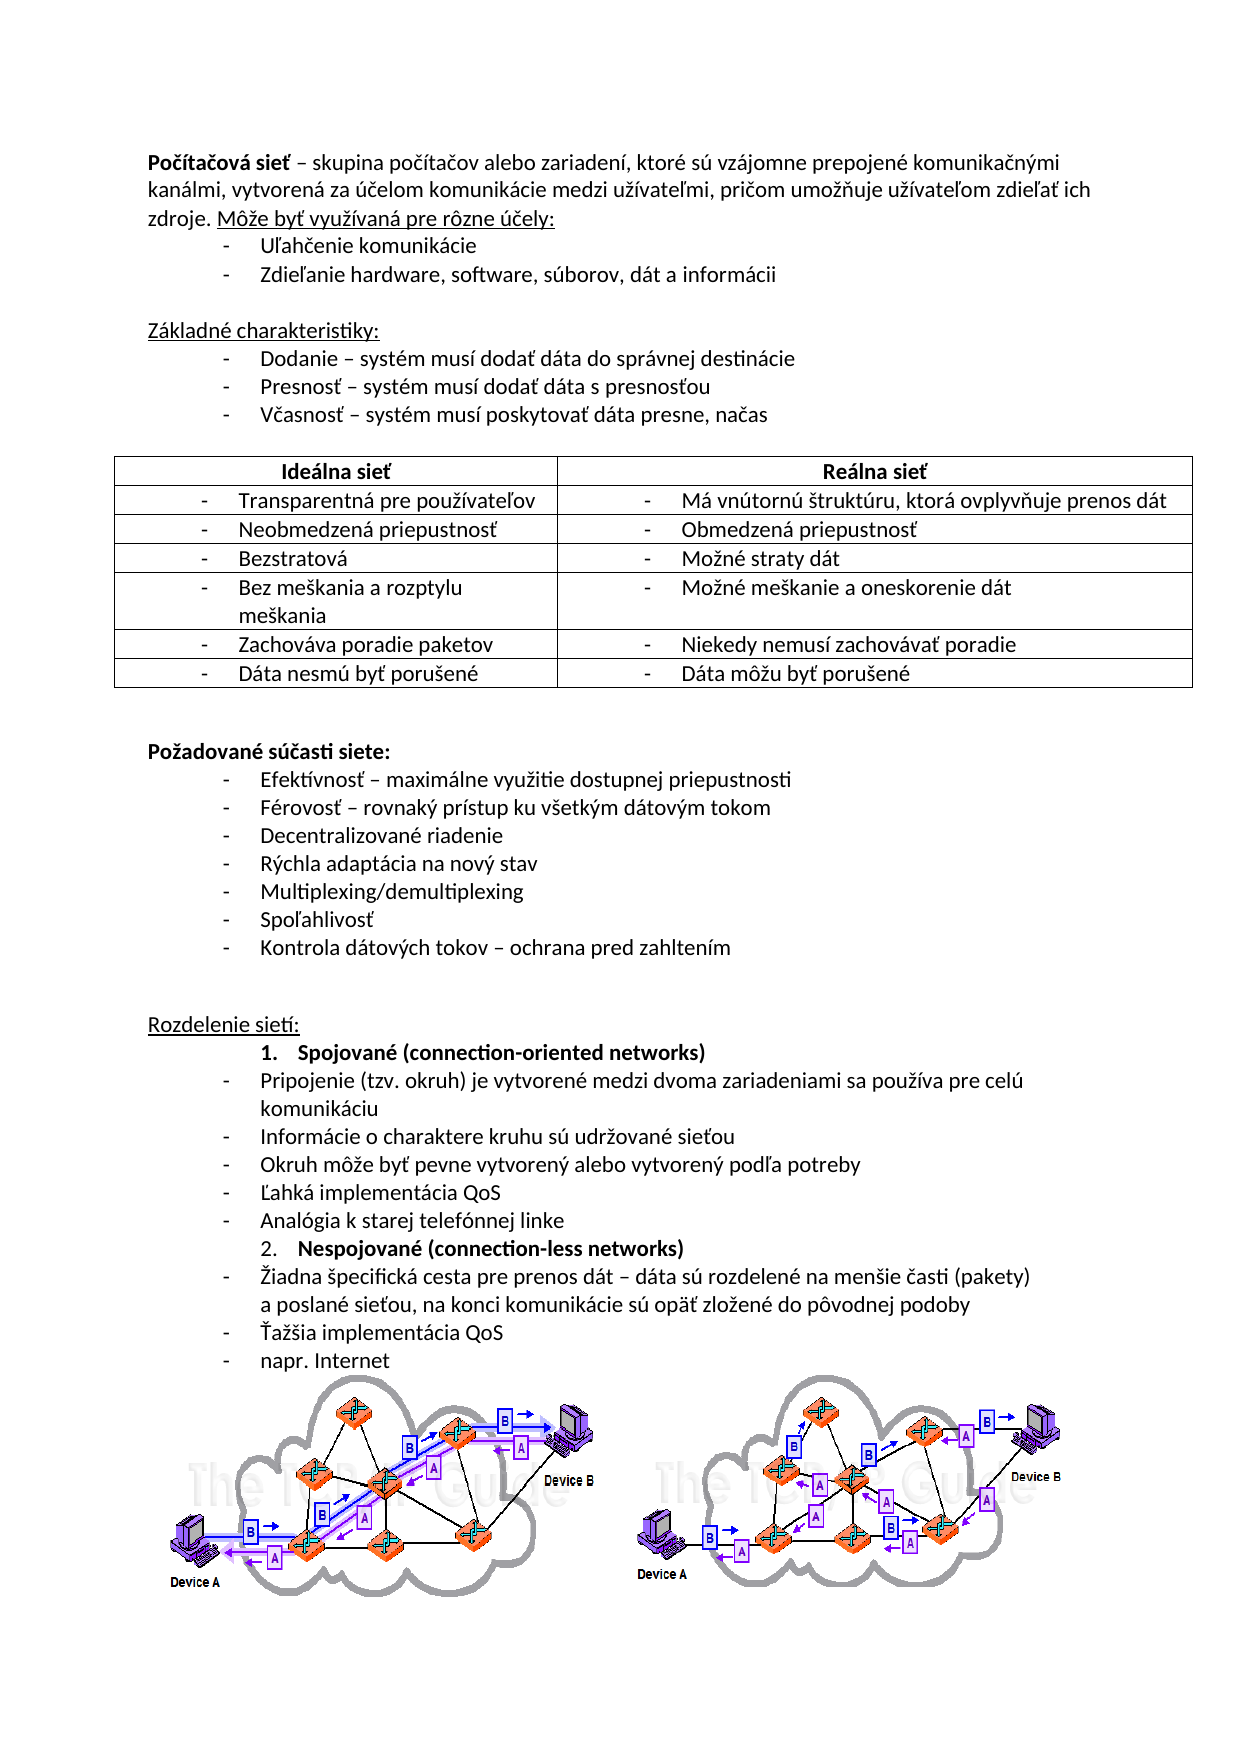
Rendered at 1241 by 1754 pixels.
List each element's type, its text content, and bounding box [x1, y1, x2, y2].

table_cell Možné straty dát [558, 544, 1192, 572]
list Žiadna špecifická cesta pre prenos dát – dáta sú rozdelené na menšie časti (pakety) a poslané sieťou, na konci komunikácie sú opäť zložené do pôvodnej podoby [223, 1262, 1093, 1318]
list Spojované (connection-oriented networks) [260, 1038, 1093, 1066]
text Základné charakteristiky: [148, 316, 1093, 344]
table_cell Dáta môžu byť porušené [558, 659, 1192, 687]
list Presnosť – systém musí dodať dáta s presnosťou [223, 372, 1093, 400]
table_cell Bez meškania a rozptylu meškania [115, 573, 557, 629]
text Požadované súčasti siete: [148, 737, 1093, 765]
list Rýchla adaptácia na nový stav [223, 849, 1093, 877]
text Rozdelenie sietí: [148, 1010, 1093, 1038]
list Nespojované (connection-less networks) [260, 1234, 1093, 1262]
list Spoľahlivosť [223, 905, 1093, 933]
list napr. Internet [223, 1346, 1093, 1374]
table_cell Možné meškanie a oneskorenie dát [558, 573, 1192, 629]
list Kontrola dátových tokov – ochrana pred zahltením [223, 933, 1093, 961]
list Ľahká implementácia QoS [223, 1178, 1093, 1206]
table_header Ideálna sieť [115, 457, 557, 485]
table_cell Bezstratová [115, 544, 557, 572]
list Efektívnosť – maximálne využitie dostupnej priepustnosti [223, 765, 1093, 793]
list Decentralizované riadenie [223, 821, 1093, 849]
list Multiplexing/demultiplexing [223, 877, 1093, 905]
list Pripojenie (tzv. okruh) je vytvorené medzi dvoma zariadeniami sa používa pre celú komunikáciu [223, 1066, 1093, 1122]
list Včasnosť – systém musí poskytovať dáta presne, načas [223, 400, 1093, 428]
list Férovosť – rovnaký prístup ku všetkým dátovým tokom [223, 793, 1093, 821]
table_cell Má vnútornú štruktúru, ktorá ovplyvňuje prenos dát [558, 486, 1192, 514]
table_cell Neobmedzená priepustnosť [115, 515, 557, 543]
table_header Reálna sieť [558, 457, 1192, 485]
table_cell Niekedy nemusí zachovávať poradie [558, 630, 1192, 658]
table_cell Transparentná pre používateľov [115, 486, 557, 514]
text Počítačová sieť – skupina počítačov alebo zariadení, ktoré sú vzájomne prepojené komunikačnými kanálmi, vytvorená za účelom komunikácie medzi užívateľmi, pričom umožňuje užívateľom zdieľať ich zdroje. Môže byť využívaná pre rôzne účely: [148, 148, 1093, 232]
list Informácie o charaktere kruhu sú udržované sieťou [223, 1122, 1093, 1150]
table_cell Obmedzená priepustnosť [558, 515, 1192, 543]
list Uľahčenie komunikácie [223, 232, 1093, 260]
list Zdieľanie hardware, software, súborov, dát a informácii [223, 260, 1093, 288]
table_cell Dáta nesmú byť porušené [115, 659, 557, 687]
list Okruh môže byť pevne vytvorený alebo vytvorený podľa potreby [223, 1150, 1093, 1178]
list Ťažšia implementácia QoS [223, 1318, 1093, 1346]
list Analógia k starej telefónnej linke [223, 1206, 1093, 1234]
table_cell Zachováva poradie paketov [115, 630, 557, 658]
list Dodanie – systém musí dodať dáta do správnej destinácie [223, 344, 1093, 372]
